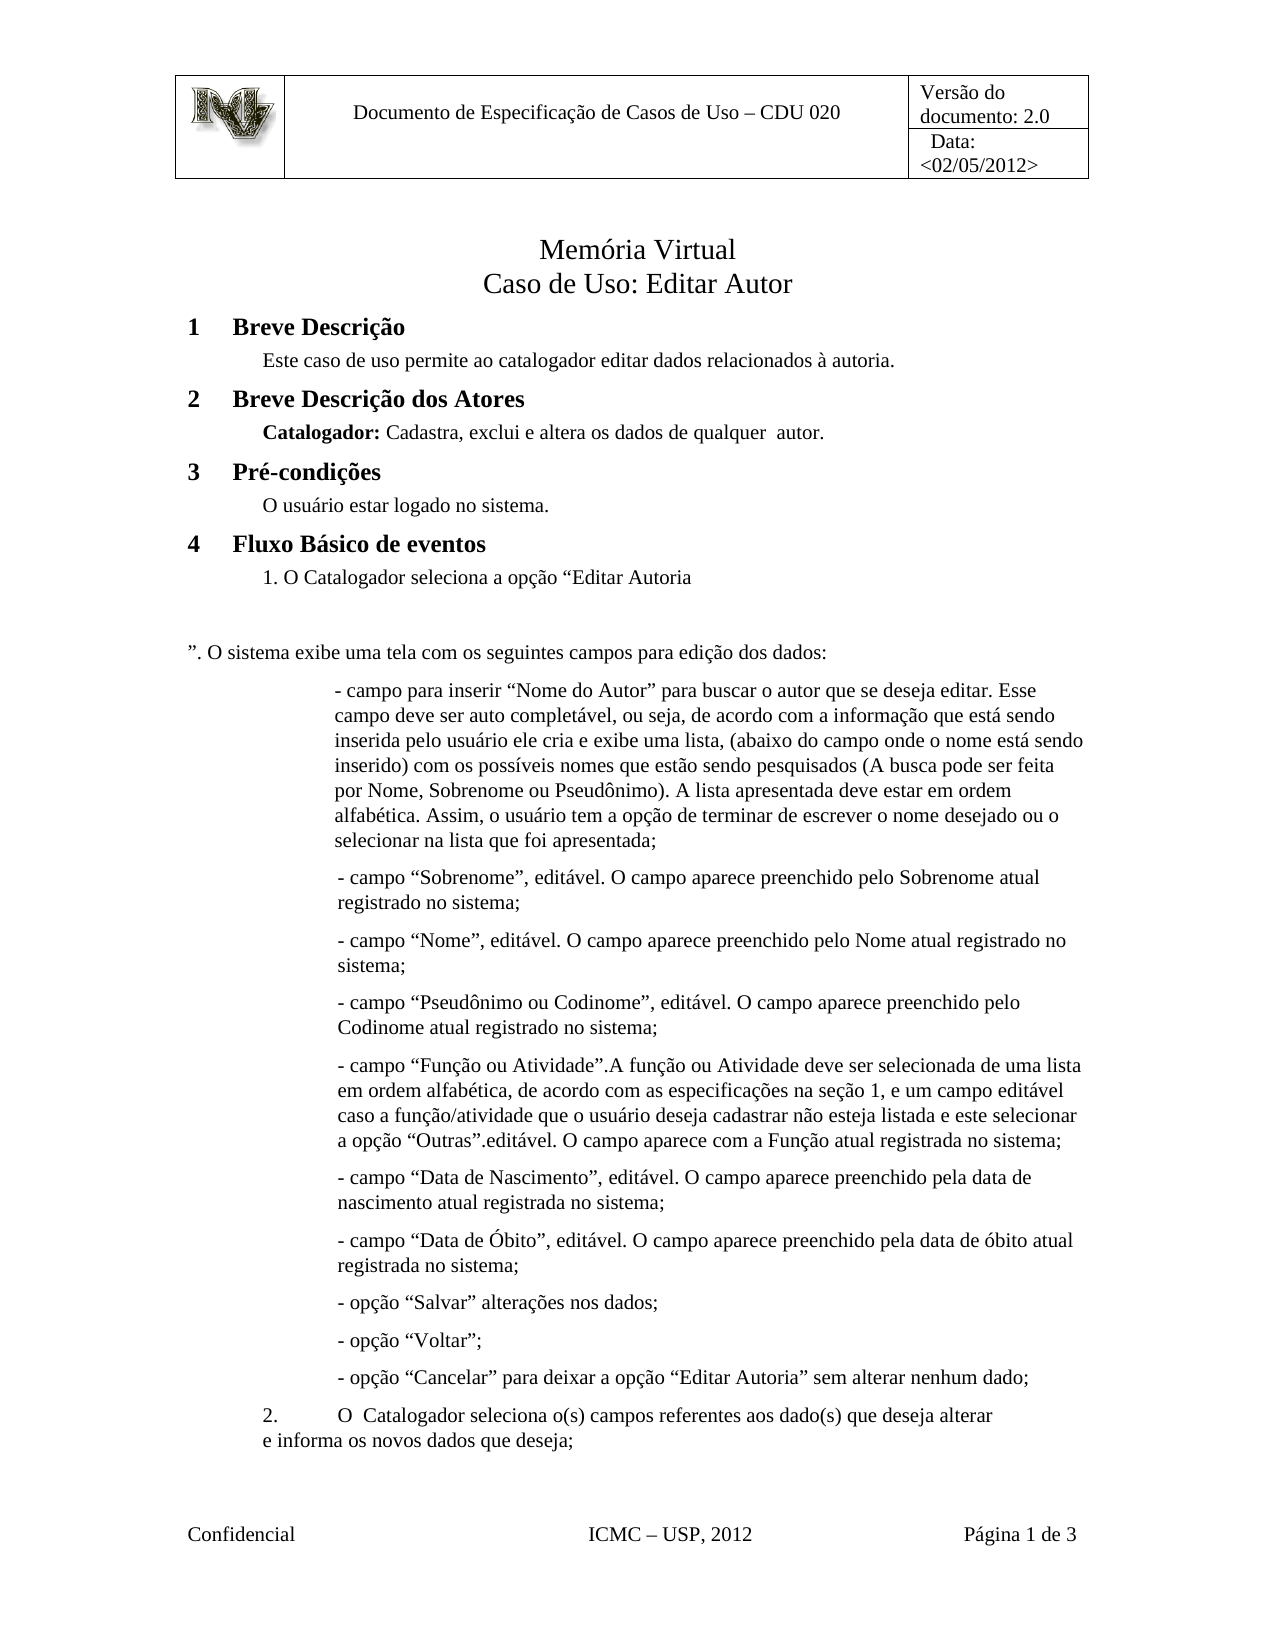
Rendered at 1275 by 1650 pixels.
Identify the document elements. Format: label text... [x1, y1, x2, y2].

list - opção “Salvar” alterações nos dados; [187, 1289, 1087, 1314]
text Este caso de uso permite ao catalogador editar dados relacionados à autoria. [262, 347, 1087, 372]
list - campo “Data de Óbito”, editável. O campo aparece preenchido pela data de óbito atual registrada no sistema; [300, 1227, 1087, 1277]
list - opção “Voltar”; [187, 1327, 1087, 1352]
subtitle Breve Descrição dos Atores [187, 384, 1087, 413]
list - campo “Sobrenome”, editável. O campo aparece preenchido pelo Sobrenome atual registrado no sistema; [300, 864, 1087, 914]
list - campo “Nome”, editável. O campo aparece preenchido pelo Nome atual registrado no sistema; [300, 927, 1087, 977]
list 1. O Catalogador seleciona a opção “Editar Autoria [187, 564, 1087, 589]
list - campo “Função ou Atividade”.A função ou Atividade deve ser selecionada de uma lista em ordem alfabética, de acordo com as especificações na seção 1, e um campo editável caso a função/atividade que o usuário deseja cadastrar não esteja listada e este selecionar a opção “Outras”.editável. O campo aparece com a Função atual registrada no sistema; [300, 1052, 1087, 1152]
subtitle Breve Descrição [187, 312, 1087, 341]
subtitle Pré-condições [187, 457, 1087, 486]
list ”. O sistema exibe uma tela com os seguintes campos para edição dos dados: [187, 639, 1087, 664]
list - campo para inserir “Nome do Autor” para buscar o autor que se deseja editar. Esse campo deve ser auto completável, ou seja, de acordo com a informação que está sendo inserida pelo usuário ele cria e exibe uma lista, (abaixo do campo onde o nome está sendo inserido) com os possíveis nomes que estão sendo pesquisados (A busca pode ser feita por Nome, Sobrenome ou Pseudônimo). A lista apresentada deve estar em ordem alfabética. Assim, o usuário tem a opção de terminar de escrever o nome desejado ou o selecionar na lista que foi apresentada; [334, 677, 1087, 852]
subtitle Fluxo Básico de eventos [187, 529, 1087, 558]
subtitle Catalogador: Cadastra, exclui e altera os dados de qualquer autor. [187, 419, 1087, 444]
list - campo “Pseudônimo ou Codinome”, editável. O campo aparece preenchido pelo Codinome atual registrado no sistema; [300, 989, 1087, 1039]
list 2. O Catalogador seleciona o(s) campos referentes aos dado(s) que deseja alterar e informa os novos dados que deseja; [187, 1402, 1087, 1452]
title Memória Virtual Caso de Uso: Editar Autor [187, 232, 1087, 299]
picture [186, 76, 277, 151]
text O usuário estar logado no sistema. [262, 492, 1087, 517]
list - campo “Data de Nascimento”, editável. O campo aparece preenchido pela data de nascimento atual registrada no sistema; [300, 1164, 1087, 1214]
list - opção “Cancelar” para deixar a opção “Editar Autoria” sem alterar nenhum dado; [300, 1364, 1087, 1389]
